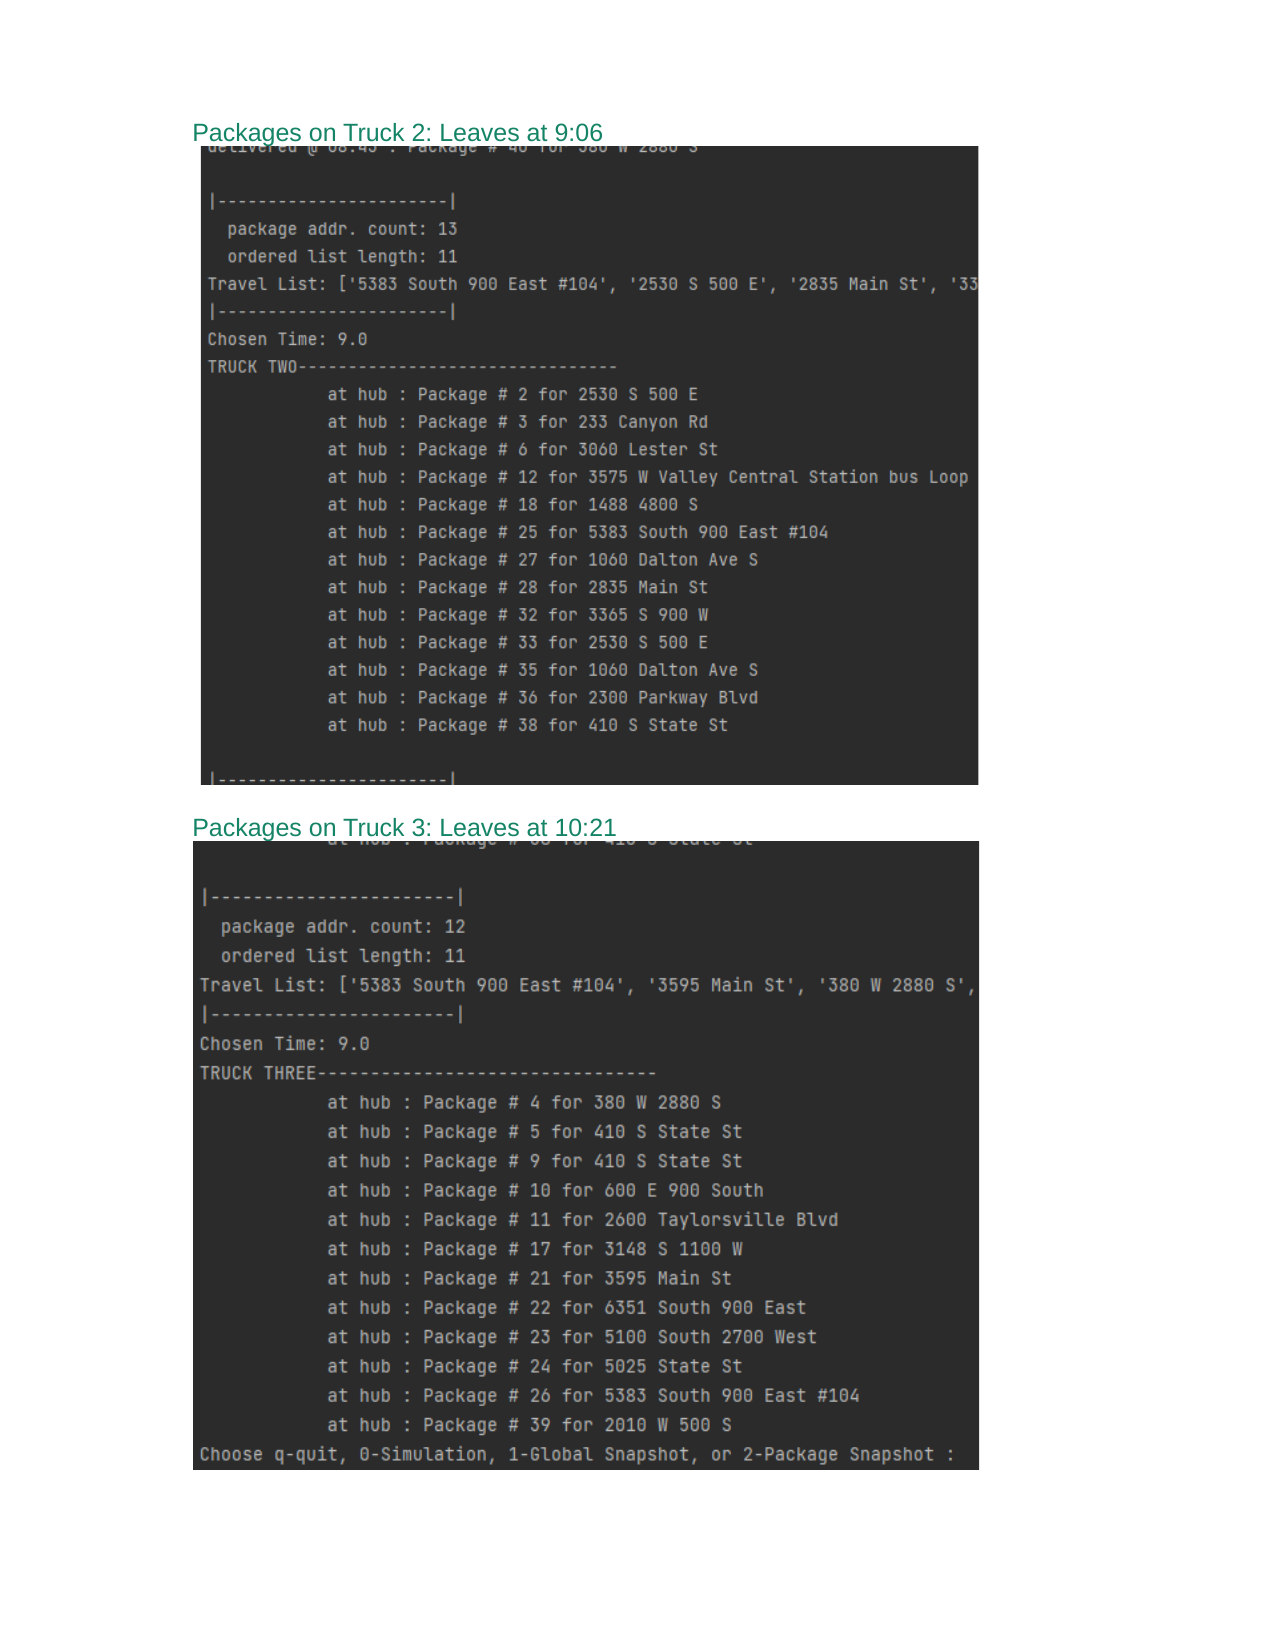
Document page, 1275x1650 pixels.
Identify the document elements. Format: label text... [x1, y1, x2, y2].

picture [200, 146, 979, 785]
text Packages on Truck 2: Leaves at 9:06 [118, 118, 1157, 147]
text Packages on Truck 3: Leaves at 10:21 [118, 813, 1157, 842]
picture [193, 841, 980, 1470]
